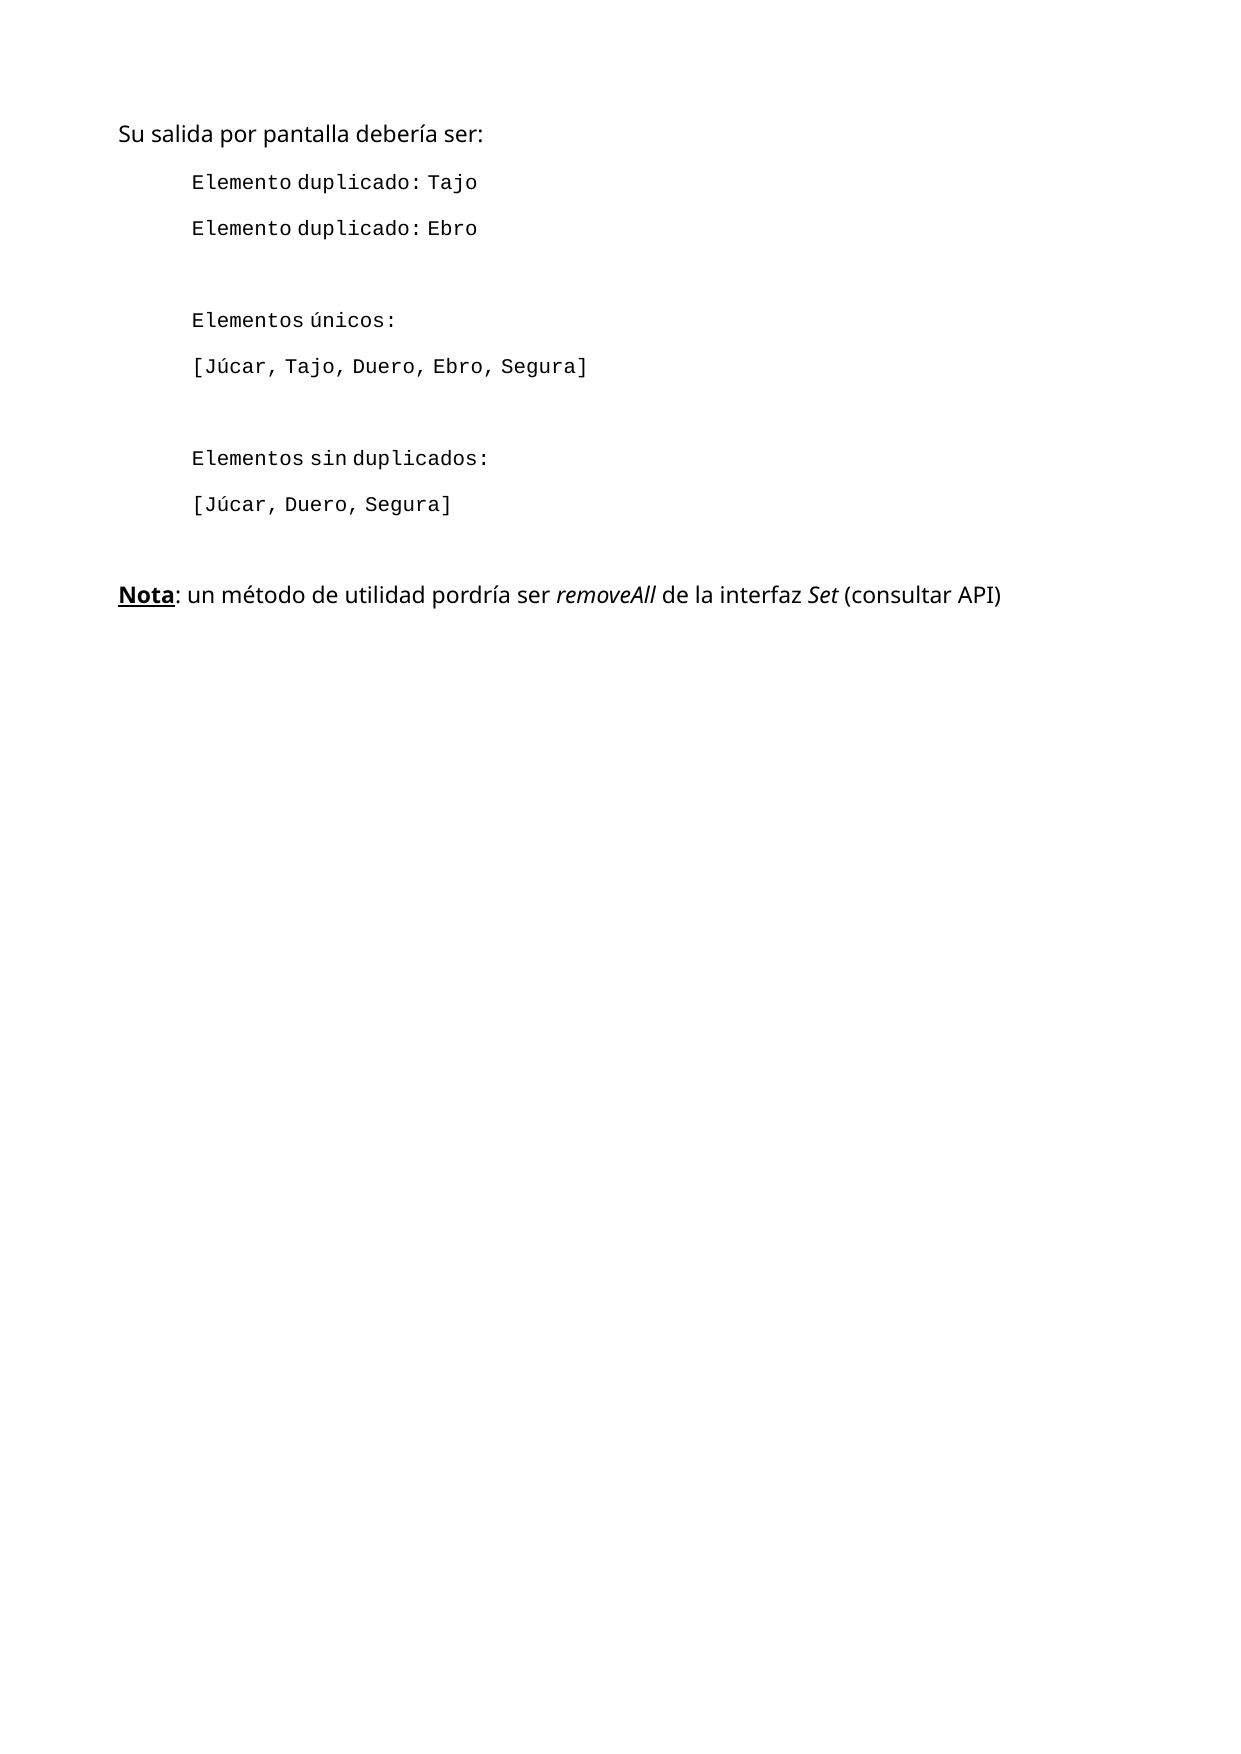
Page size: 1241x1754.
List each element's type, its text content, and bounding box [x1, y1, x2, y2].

text [Júcar, Tajo, Duero, Ebro, Segura] [192, 351, 1122, 379]
text [Júcar, Duero, Segura] [192, 489, 1122, 517]
text Su salida por pantalla debería ser: [118, 118, 1122, 149]
text Elemento duplicado: Tajo [192, 167, 1122, 196]
text Elemento duplicado: Ebro [192, 213, 1122, 242]
text Elementos únicos: [192, 305, 1122, 334]
text Elementos sin duplicados: [192, 443, 1122, 471]
text Nota: un método de utilidad pordría ser removeAll de la interfaz Set (consultar API) [118, 579, 1122, 610]
